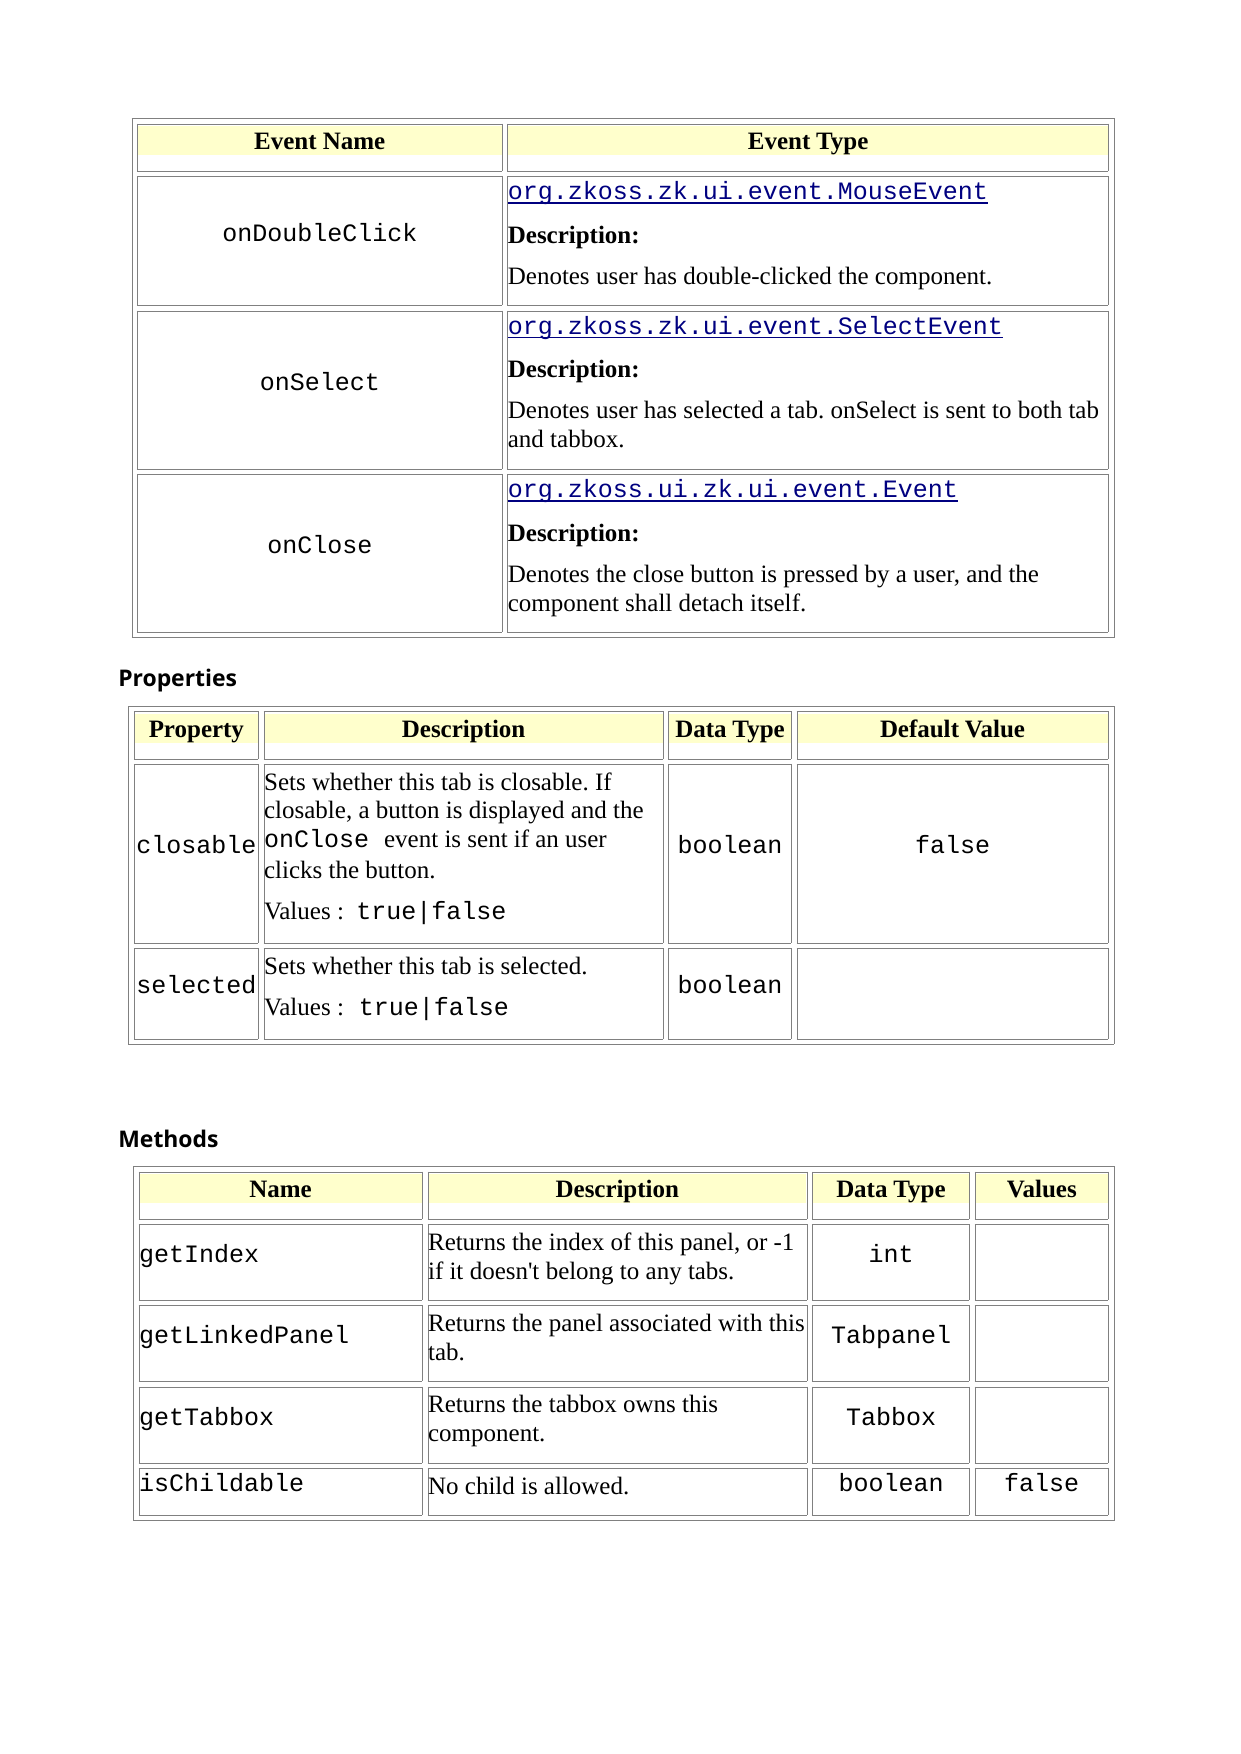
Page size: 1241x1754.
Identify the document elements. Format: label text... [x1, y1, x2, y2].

table_cell isChildable [136, 1463, 425, 1515]
table_cell [976, 1388, 1108, 1462]
table_cell onDoubleClick [134, 171, 505, 305]
table_header Description [425, 1167, 809, 1219]
table_cell Sets whether this tab is closable. If closable, a button is displayed and the onClose event is sent if an user clicks the button. Values : true|false [261, 759, 666, 943]
table_cell Returns the tabbox owns this component. [425, 1381, 809, 1462]
table_cell getIndex [136, 1219, 425, 1300]
table_cell [972, 1219, 1111, 1300]
table_cell Returns the index of this panel, or -1 if it doesn't belong to any tabs. [425, 1219, 809, 1300]
table_cell boolean [809, 1463, 972, 1515]
table_cell boolean [666, 943, 794, 1038]
subtitle Properties [118, 662, 1122, 693]
subtitle Methods [118, 1122, 1122, 1154]
table_cell selected [131, 943, 261, 1038]
table_cell boolean [666, 759, 794, 943]
table_header Data Type [809, 1167, 972, 1219]
table_cell org.zkoss.zk.ui.event.MouseEvent Description: Denotes user has double-clicked the component. [505, 171, 1111, 305]
table_cell [976, 1306, 1108, 1381]
table_cell Tabpanel [809, 1300, 972, 1381]
table_header Property [131, 707, 261, 758]
table_cell No child is allowed. [425, 1463, 809, 1515]
table_cell [794, 943, 1111, 1038]
table_cell getLinkedPanel [136, 1300, 425, 1381]
table_header Name [136, 1167, 425, 1219]
table_cell [972, 1381, 1111, 1462]
table_header Event Type [505, 119, 1111, 171]
table_cell [976, 1225, 1108, 1300]
table_cell false [794, 759, 1111, 943]
table_header Event Name [134, 119, 505, 171]
table_header Values [972, 1167, 1111, 1219]
table_cell int [809, 1219, 972, 1300]
table_cell Sets whether this tab is selected. Values : true|false [261, 943, 666, 1038]
table_cell Returns the panel associated with this tab. [425, 1300, 809, 1381]
table_cell getTabbox [136, 1381, 425, 1462]
table_cell onSelect [134, 305, 505, 468]
table_cell [972, 1300, 1111, 1381]
table_cell false [972, 1463, 1111, 1515]
table_cell Tabbox [809, 1381, 972, 1462]
table_cell [798, 949, 1108, 1038]
table_cell org.zkoss.ui.zk.ui.event.Event Description: Denotes the close button is pressed by a user, and the component shall detach itself. [505, 469, 1111, 632]
table_header Default Value [794, 707, 1111, 758]
table_cell org.zkoss.zk.ui.event.SelectEvent Description: Denotes user has selected a tab. onSelect is sent to both tab and tabbox. [505, 305, 1111, 468]
table_header Description [261, 707, 666, 758]
table_cell closable [131, 759, 261, 943]
table_header Data Type [666, 707, 794, 758]
table_cell onClose [134, 469, 505, 632]
